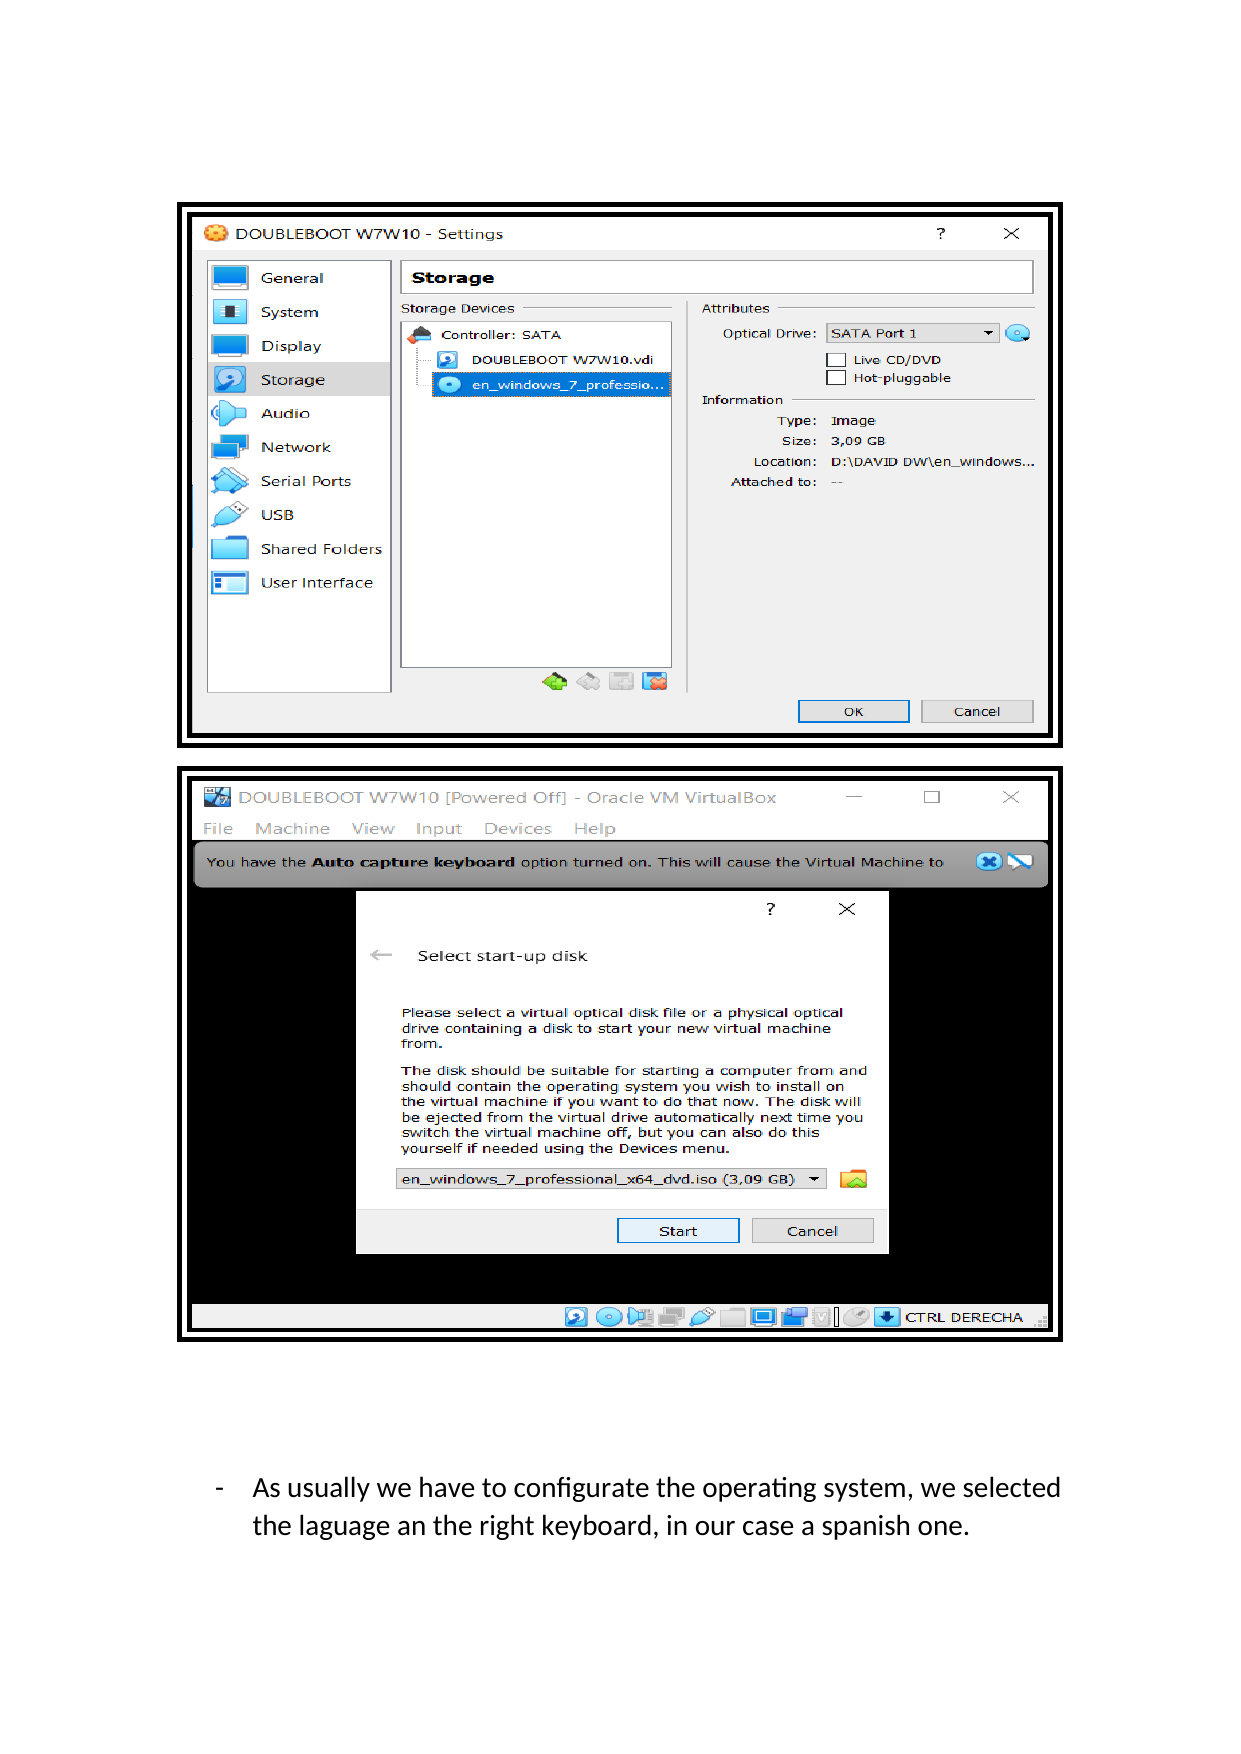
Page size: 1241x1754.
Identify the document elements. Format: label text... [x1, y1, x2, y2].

list As usually we have to configurate the operating system, we selected the laguage an the right keyboard, in our case a spanish one. [215, 1469, 1063, 1543]
